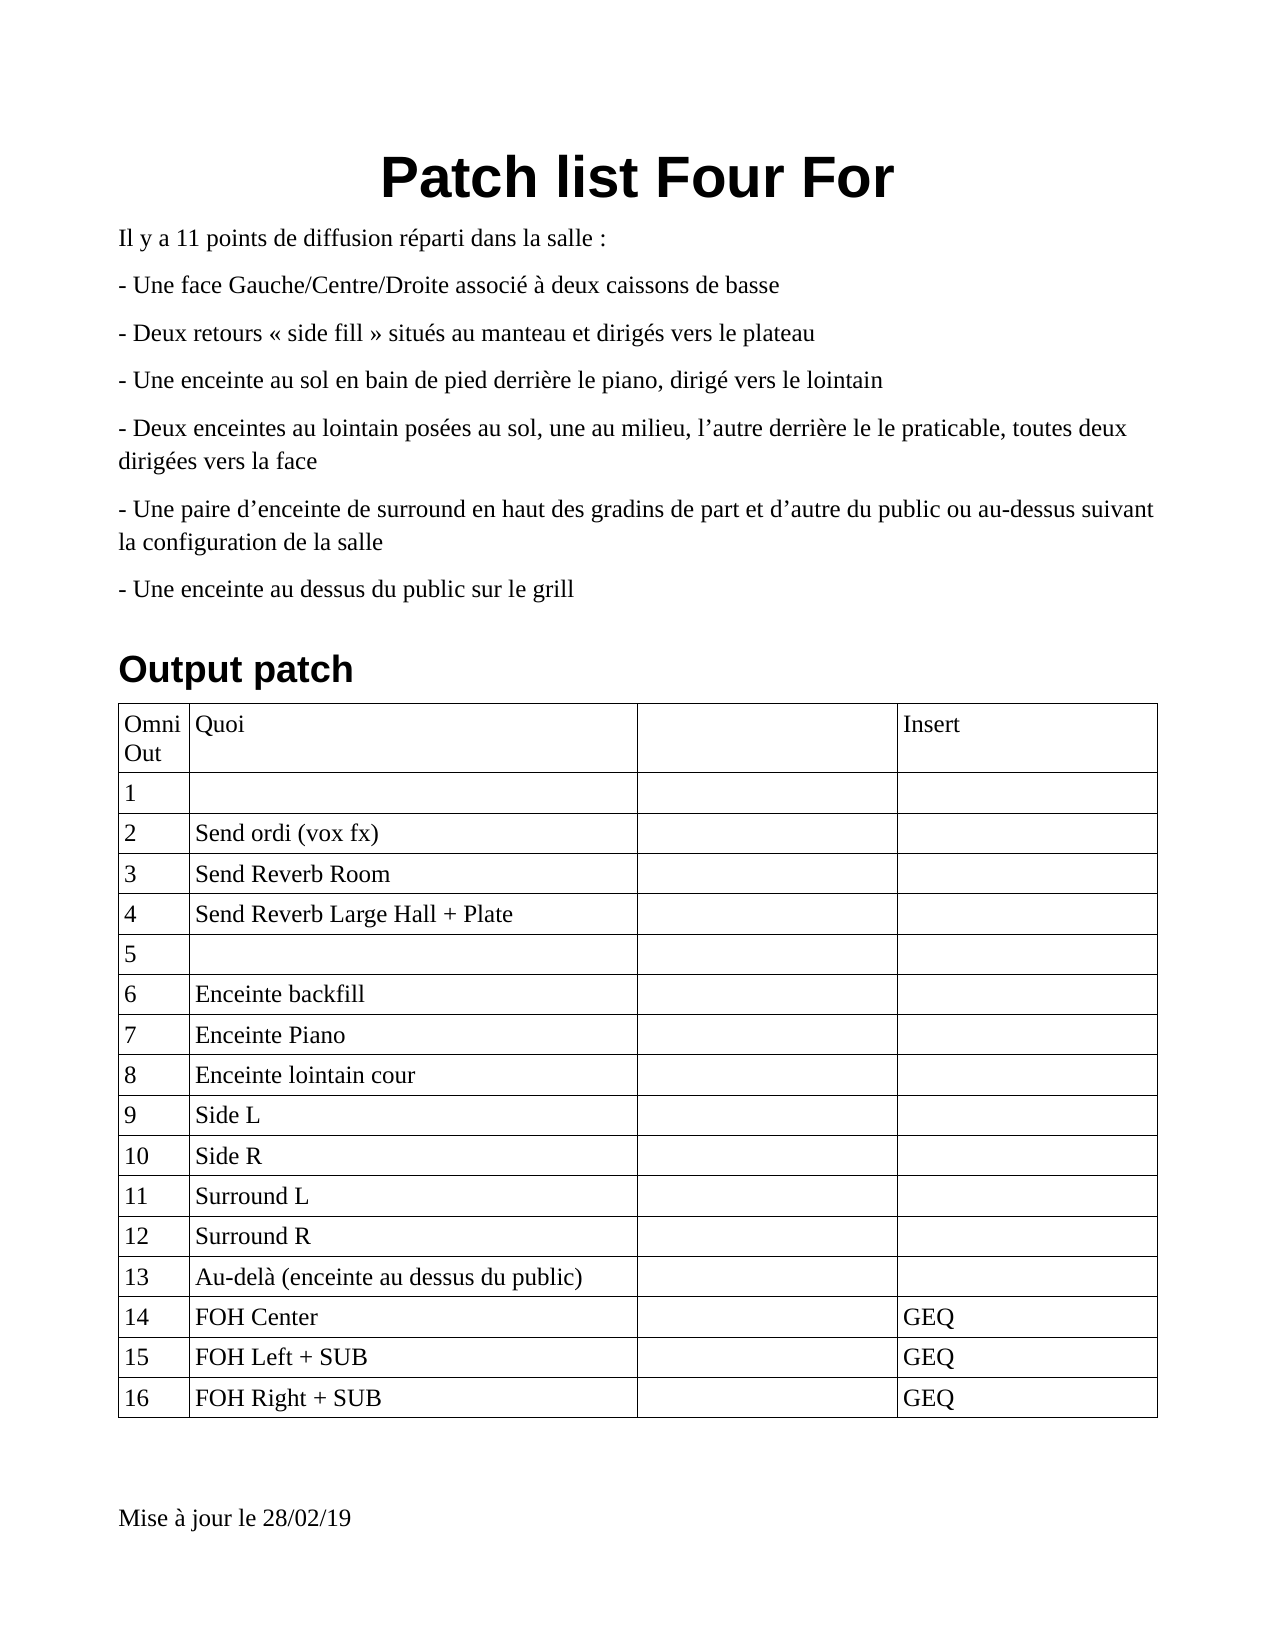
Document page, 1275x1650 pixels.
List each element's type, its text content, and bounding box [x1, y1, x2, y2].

table_cell FOH Right + SUB [190, 1378, 637, 1417]
table_cell [190, 773, 637, 812]
table_cell Au-delà (enceinte au dessus du public) [190, 1257, 637, 1296]
table_cell [638, 1096, 897, 1135]
table_cell Send ordi (vox fx) [190, 814, 637, 853]
table_cell [898, 975, 1157, 1014]
table_cell [638, 1217, 897, 1256]
table_cell 9 [119, 1096, 189, 1135]
table_cell [898, 894, 1157, 933]
table_cell GEQ [898, 1297, 1157, 1337]
table_cell 12 [119, 1217, 189, 1256]
table_cell [638, 1338, 897, 1377]
table_cell [898, 1015, 1157, 1054]
table_cell [898, 1055, 1157, 1095]
table_cell 3 [119, 854, 189, 893]
table_cell 1 [119, 773, 189, 812]
text - Deux enceintes au lointain posées au sol, une au milieu, l’autre derrière le le praticable, toutes deux dirigées vers la face [118, 413, 1157, 475]
table_cell 11 [119, 1176, 189, 1216]
text - Une enceinte au dessus du public sur le grill [118, 574, 1157, 603]
table_header Insert [898, 704, 1157, 772]
table_cell [638, 1378, 897, 1417]
table_cell [638, 975, 897, 1014]
table_cell Side L [190, 1096, 637, 1135]
table_cell [638, 773, 897, 812]
table_cell 10 [119, 1136, 189, 1175]
table_cell [898, 854, 1157, 893]
table_cell Surround R [190, 1217, 637, 1256]
subtitle Output patch [118, 647, 1157, 691]
table_cell [898, 773, 1157, 812]
table_cell 13 [119, 1257, 189, 1296]
text Il y a 11 points de diffusion réparti dans la salle : [118, 223, 1157, 251]
text - Une paire d’enceinte de surround en haut des gradins de part et d’autre du public ou au-dessus suivant la configuration de la salle [118, 494, 1157, 556]
table_cell [638, 1055, 897, 1095]
table_cell 6 [119, 975, 189, 1014]
table_cell [638, 1176, 897, 1216]
table_header Omni Out [119, 704, 189, 772]
table_cell GEQ [898, 1378, 1157, 1417]
table_cell [898, 1217, 1157, 1256]
text - Une enceinte au sol en bain de pied derrière le piano, dirigé vers le lointain [118, 366, 1157, 394]
table_cell [638, 1015, 897, 1054]
table_cell [638, 854, 897, 893]
title Patch list Four For [118, 143, 1157, 210]
table_cell Enceinte backfill [190, 975, 637, 1014]
table_cell 8 [119, 1055, 189, 1095]
table_cell FOH Left + SUB [190, 1338, 637, 1377]
table_cell 15 [119, 1338, 189, 1377]
table_cell 14 [119, 1297, 189, 1337]
table_header Quoi [190, 704, 637, 772]
table_cell [898, 935, 1157, 974]
table_cell Enceinte lointain cour [190, 1055, 637, 1095]
table_cell Surround L [190, 1176, 637, 1216]
table_cell [898, 814, 1157, 853]
table_cell 16 [119, 1378, 189, 1417]
table_cell [638, 894, 897, 933]
text - Une face Gauche/Centre/Droite associé à deux caissons de basse [118, 270, 1157, 299]
table_cell Send Reverb Large Hall + Plate [190, 894, 637, 933]
table_cell GEQ [898, 1338, 1157, 1377]
table_cell FOH Center [190, 1297, 637, 1337]
table_cell Side R [190, 1136, 637, 1175]
table_cell [638, 1257, 897, 1296]
table_cell 2 [119, 814, 189, 853]
table_cell Send Reverb Room [190, 854, 637, 893]
table_cell Enceinte Piano [190, 1015, 637, 1054]
table_cell [898, 1176, 1157, 1216]
table_cell [638, 935, 897, 974]
table_cell [638, 1136, 897, 1175]
table_cell 5 [119, 935, 189, 974]
table_cell [190, 935, 637, 974]
table_cell [898, 1096, 1157, 1135]
table_cell [898, 1257, 1157, 1296]
table_cell [638, 1297, 897, 1337]
table_cell [638, 814, 897, 853]
table_cell [898, 1136, 1157, 1175]
table_cell 7 [119, 1015, 189, 1054]
text - Deux retours « side fill » situés au manteau et dirigés vers le plateau [118, 318, 1157, 347]
table_cell 4 [119, 894, 189, 933]
table_header [638, 704, 897, 772]
